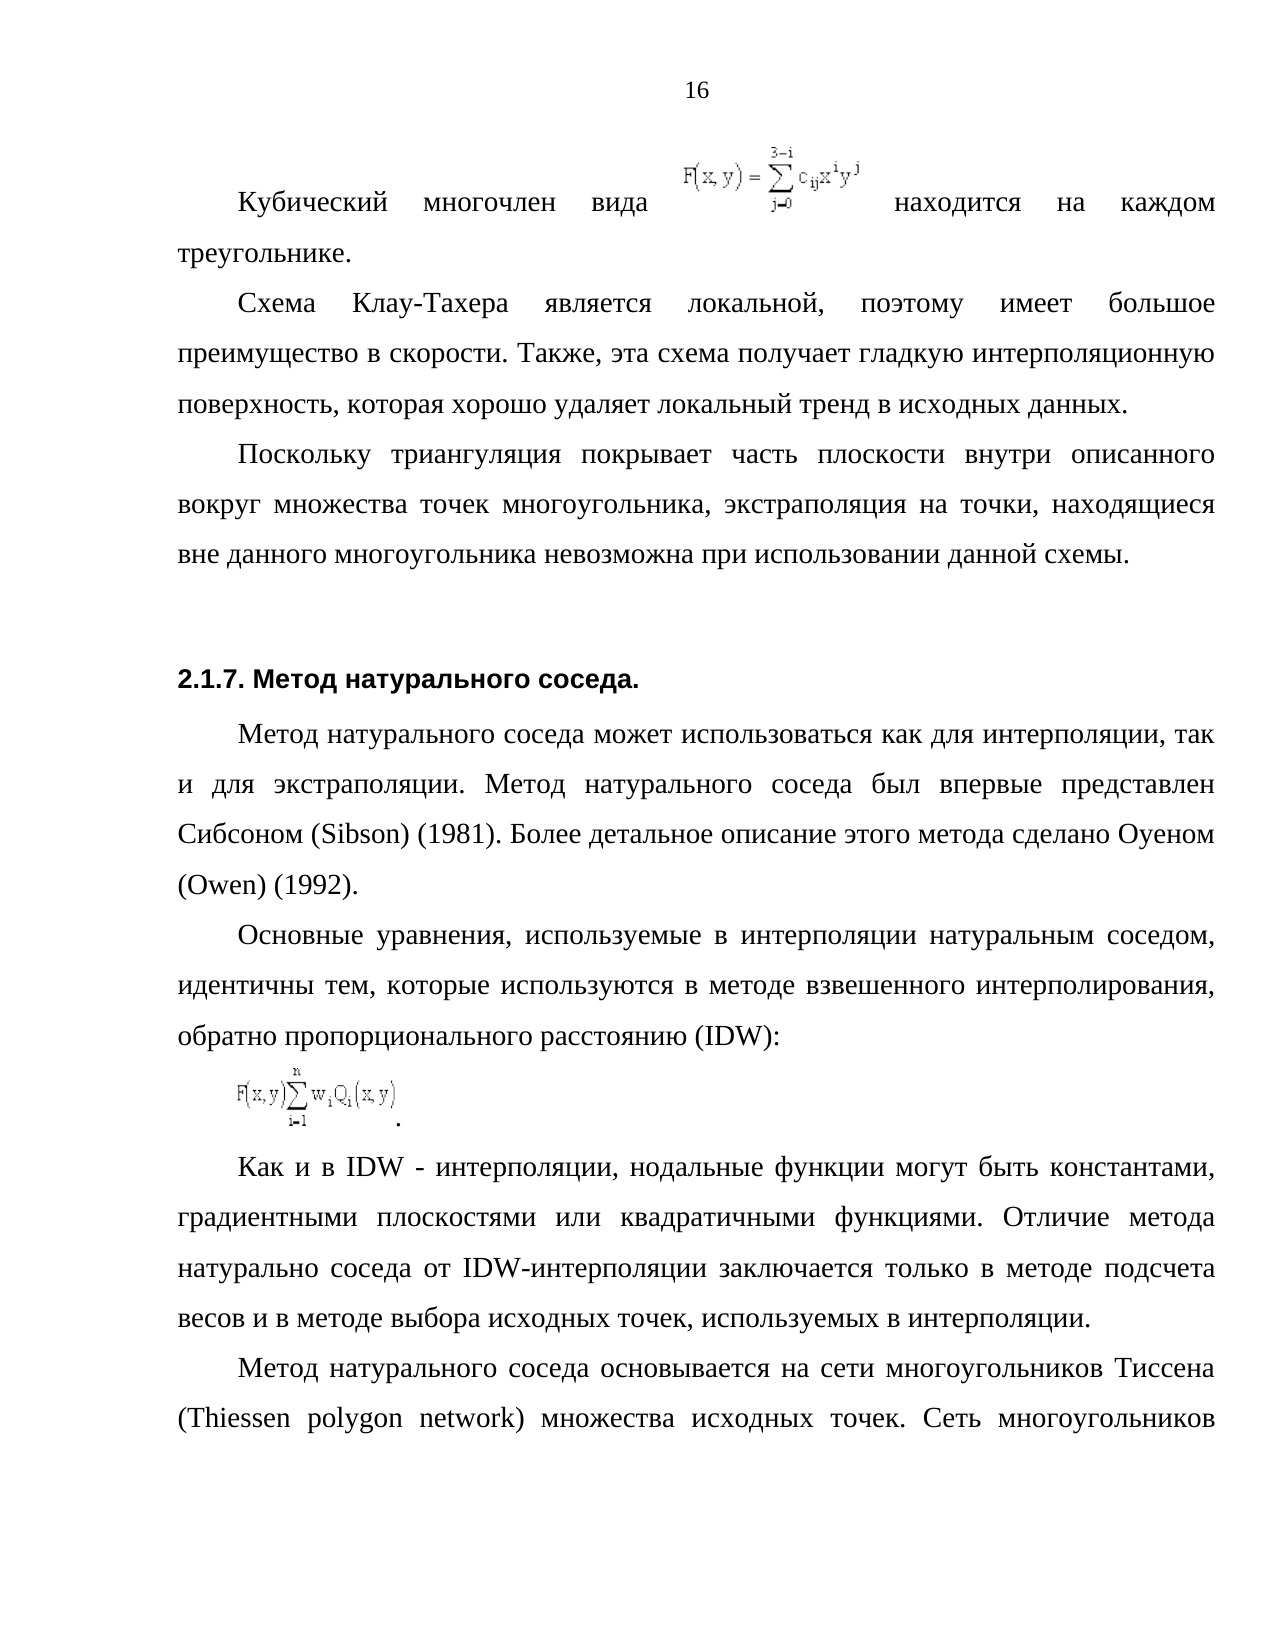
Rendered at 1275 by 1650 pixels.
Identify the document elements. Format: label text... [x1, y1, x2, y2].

picture [237, 1068, 395, 1126]
subtitle 2.1.7. Метод натурального соседа. [177, 663, 1216, 694]
picture [684, 147, 859, 212]
text Кубический многочлен вида находится на каждом треугольнике. [177, 148, 1216, 268]
text Метод натурального соседа может использоваться как для интерполяции, так и для экстраполяции. Метод натурального соседа был впервые представлен Сибсоном (Sibson) (1981). Более детальное описание этого метода сделано Оуеном (Owen) (1992). [177, 716, 1216, 900]
text Поскольку триангуляция покрывает часть плоскости внутри описанного вокруг множества точек многоугольника, экстраполяция на точки, находящиеся вне данного многоугольника невозможна при использовании данной схемы. [177, 436, 1216, 570]
text Метод натурального соседа основывается на сети многоугольников Тиссена (Thiessen polygon network) множества исходных точек. Сеть многоугольников [177, 1350, 1216, 1434]
text Основные уравнения, используемые в интерполяции натуральным соседом, идентичны тем, которые используются в методе взвешенного интерполирования, обратно пропорционального расстоянию (IDW): [177, 917, 1216, 1051]
text Как и в IDW - интерполяции, нодальные функции могут быть константами, градиентными плоскостями или квадратичными функциями. Отличие метода натурально соседа от IDW-интерполяции заключается только в методе подсчета весов и в методе выбора исходных точек, используемых в интерполяции. [177, 1149, 1216, 1333]
text . [177, 1068, 1216, 1132]
text Схема Клау-Тахера является локальной, поэтому имеет большое преимущество в скорости. Также, эта схема получает гладкую интерполяционную поверхность, которая хорошо удаляет локальный тренд в исходных данных. [177, 285, 1216, 419]
